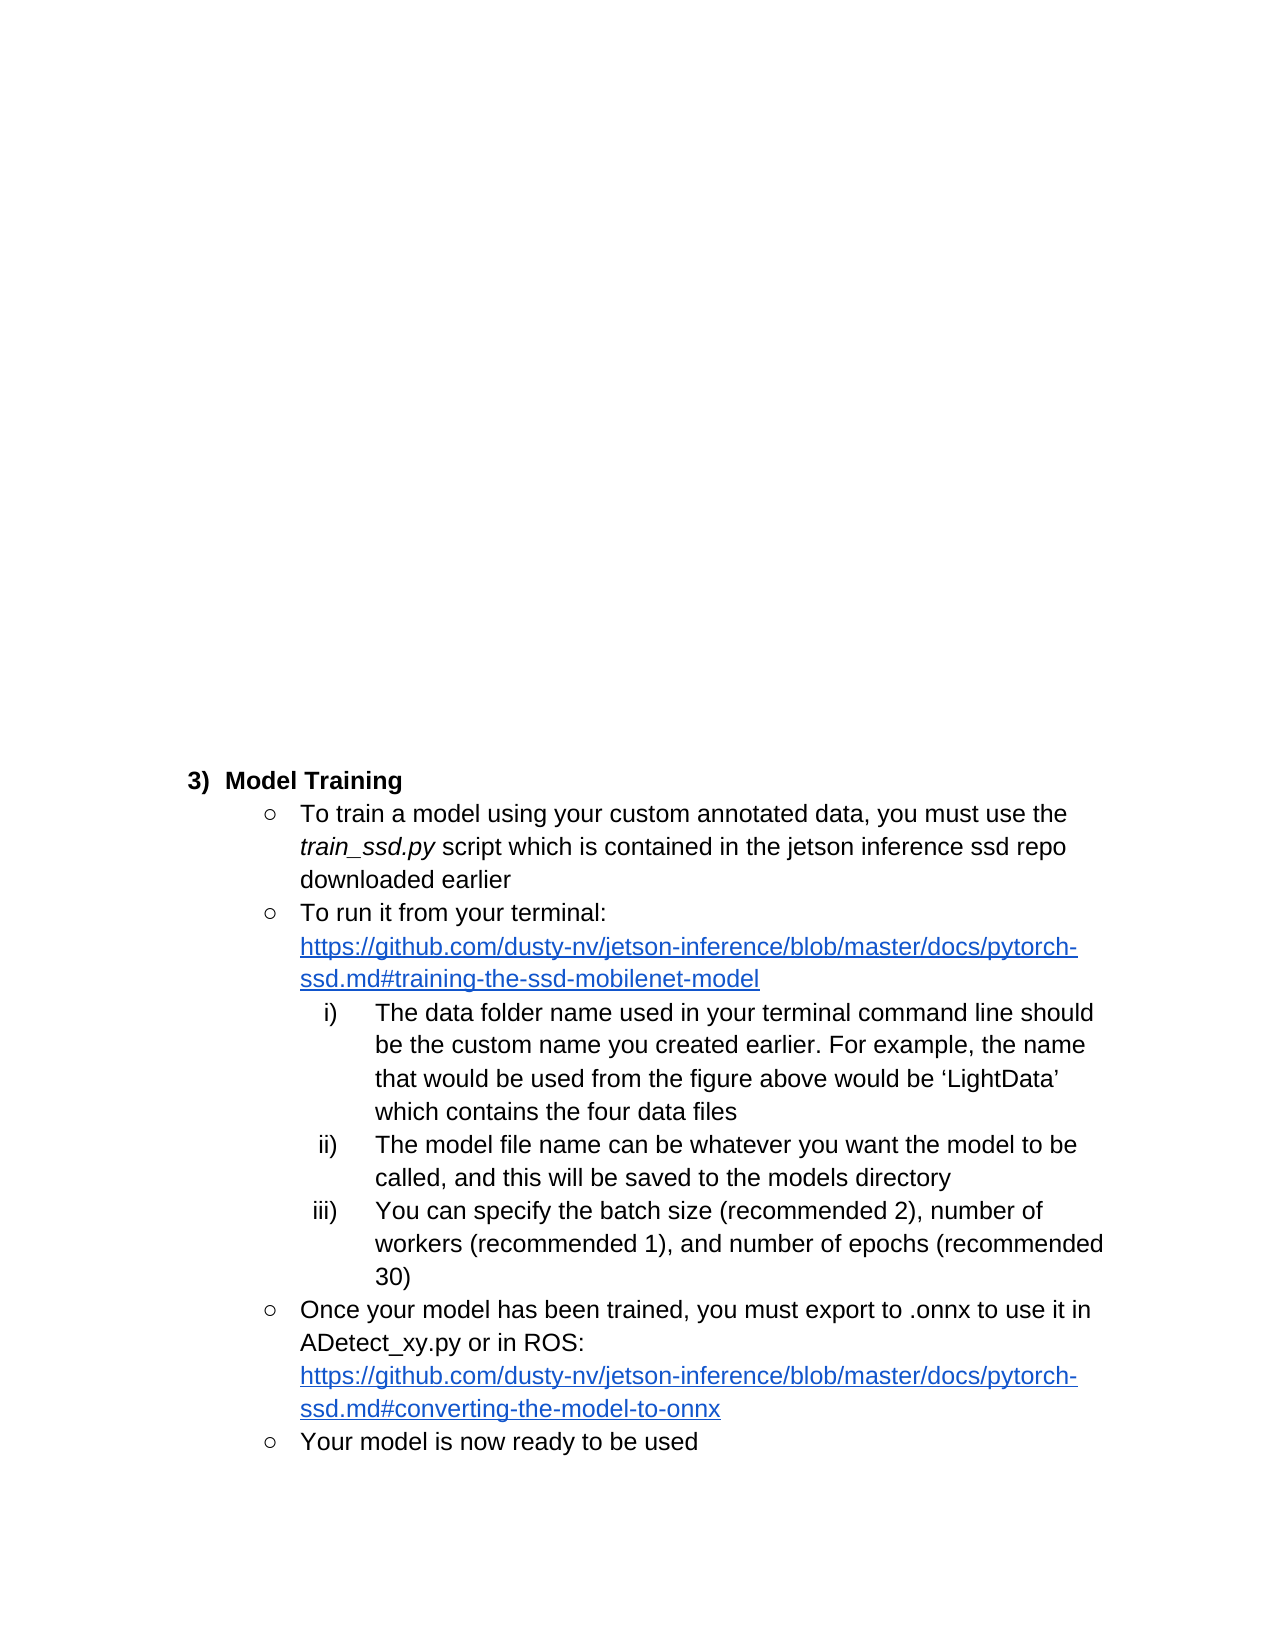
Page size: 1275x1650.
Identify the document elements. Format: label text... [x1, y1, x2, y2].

list [262, 150, 1125, 762]
list Model Training [187, 766, 1125, 795]
list Once your model has been trained, you must export to .onnx to use it in ADetect_xy.py or in ROS: https://github.com/dusty-nv/jetson-inference/blob/master/docs/pytorch-ssd.md#converting-the-model-to-onnx [262, 1295, 1125, 1422]
list Your model is now ready to be used [262, 1427, 1125, 1456]
list To run it from your terminal: https://github.com/dusty-nv/jetson-inference/blob/master/docs/pytorch-ssd.md#training-the-ssd-mobilenet-model [262, 898, 1125, 993]
list The data folder name used in your terminal command line should be the custom name you created earlier. For example, the name that would be used from the figure above would be ‘LightData’ which contains the four data files [337, 997, 1125, 1125]
list To train a model using your custom annotated data, you must use the train_ssd.py script which is contained in the jetson inference ssd repo downloaded earlier [262, 799, 1125, 894]
list You can specify the batch size (recommended 2), number of workers (recommended 1), and number of epochs (recommended 30) [337, 1196, 1125, 1290]
list The model file name can be whatever you want the model to be called, and this will be saved to the models directory [337, 1129, 1125, 1191]
